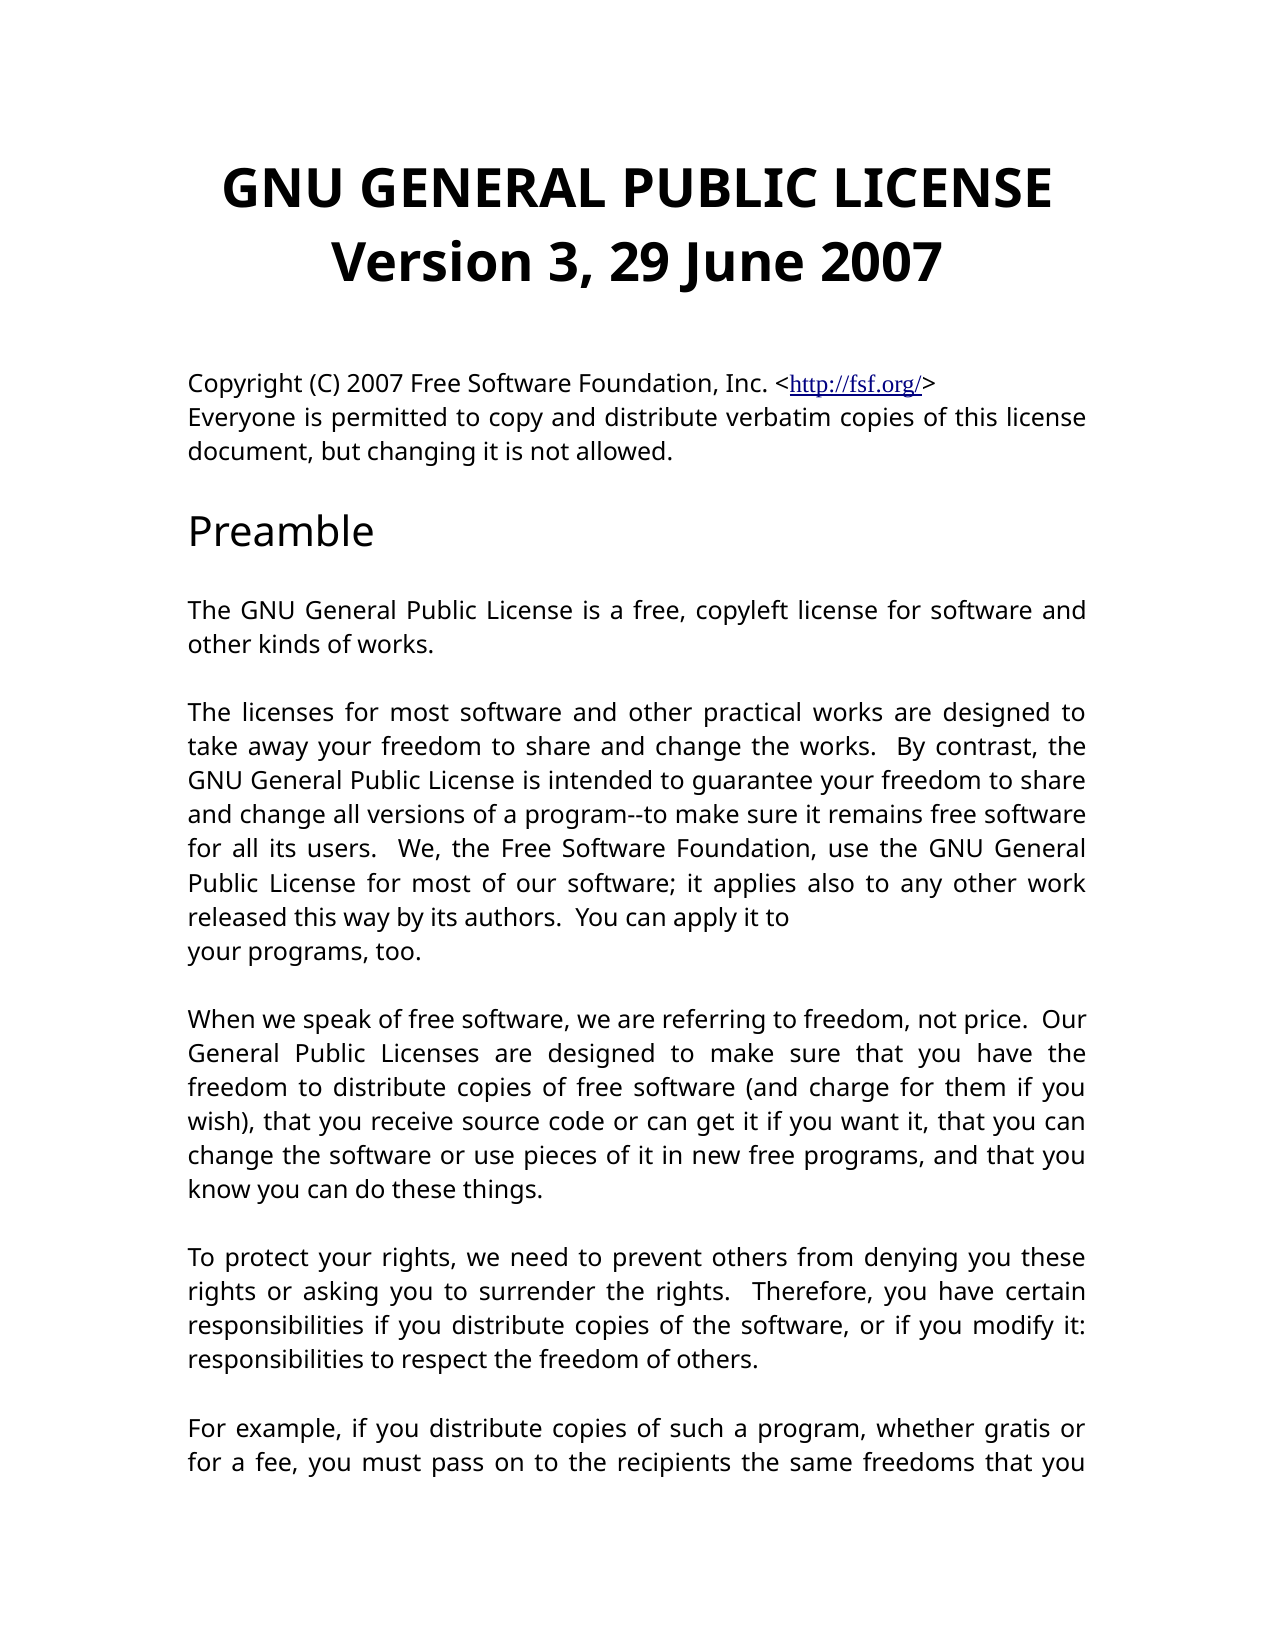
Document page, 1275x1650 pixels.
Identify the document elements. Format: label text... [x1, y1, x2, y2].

text Everyone is permitted to copy and distribute verbatim copies of this license document, but changing it is not allowed. [187, 400, 1087, 468]
text your programs, too. [187, 933, 1087, 967]
text GNU GENERAL PUBLIC LICENSE Version 3, 29 June 2007 [187, 150, 1087, 297]
text To protect your rights, we need to prevent others from denying you these rights or asking you to surrender the rights. Therefore, you have certain responsibilities if you distribute copies of the software, or if you modify it: responsibilities to respect the freedom of others. [187, 1240, 1087, 1376]
text Copyright (C) 2007 Free Software Foundation, Inc. <http://fsf.org/> [187, 366, 1087, 400]
text For example, if you distribute copies of such a program, whether gratis or for a fee, you must pass on to the recipients the same freedoms that you [187, 1410, 1087, 1478]
text The licenses for most software and other practical works are designed to take away your freedom to share and change the works. By contrast, the GNU General Public License is intended to guarantee your freedom to share and change all versions of a program--to make sure it remains free software for all its users. We, the Free Software Foundation, use the GNU General Public License for most of our software; it applies also to any other work released this way by its authors. You can apply it to [187, 695, 1087, 933]
text Preamble [187, 502, 1087, 559]
text The GNU General Public License is a free, copyleft license for software and other kinds of works. [187, 593, 1087, 661]
text When we speak of free software, we are referring to freedom, not price. Our General Public Licenses are designed to make sure that you have the freedom to distribute copies of free software (and charge for them if you wish), that you receive source code or can get it if you want it, that you can change the software or use pieces of it in new free programs, and that you know you can do these things. [187, 1001, 1087, 1206]
